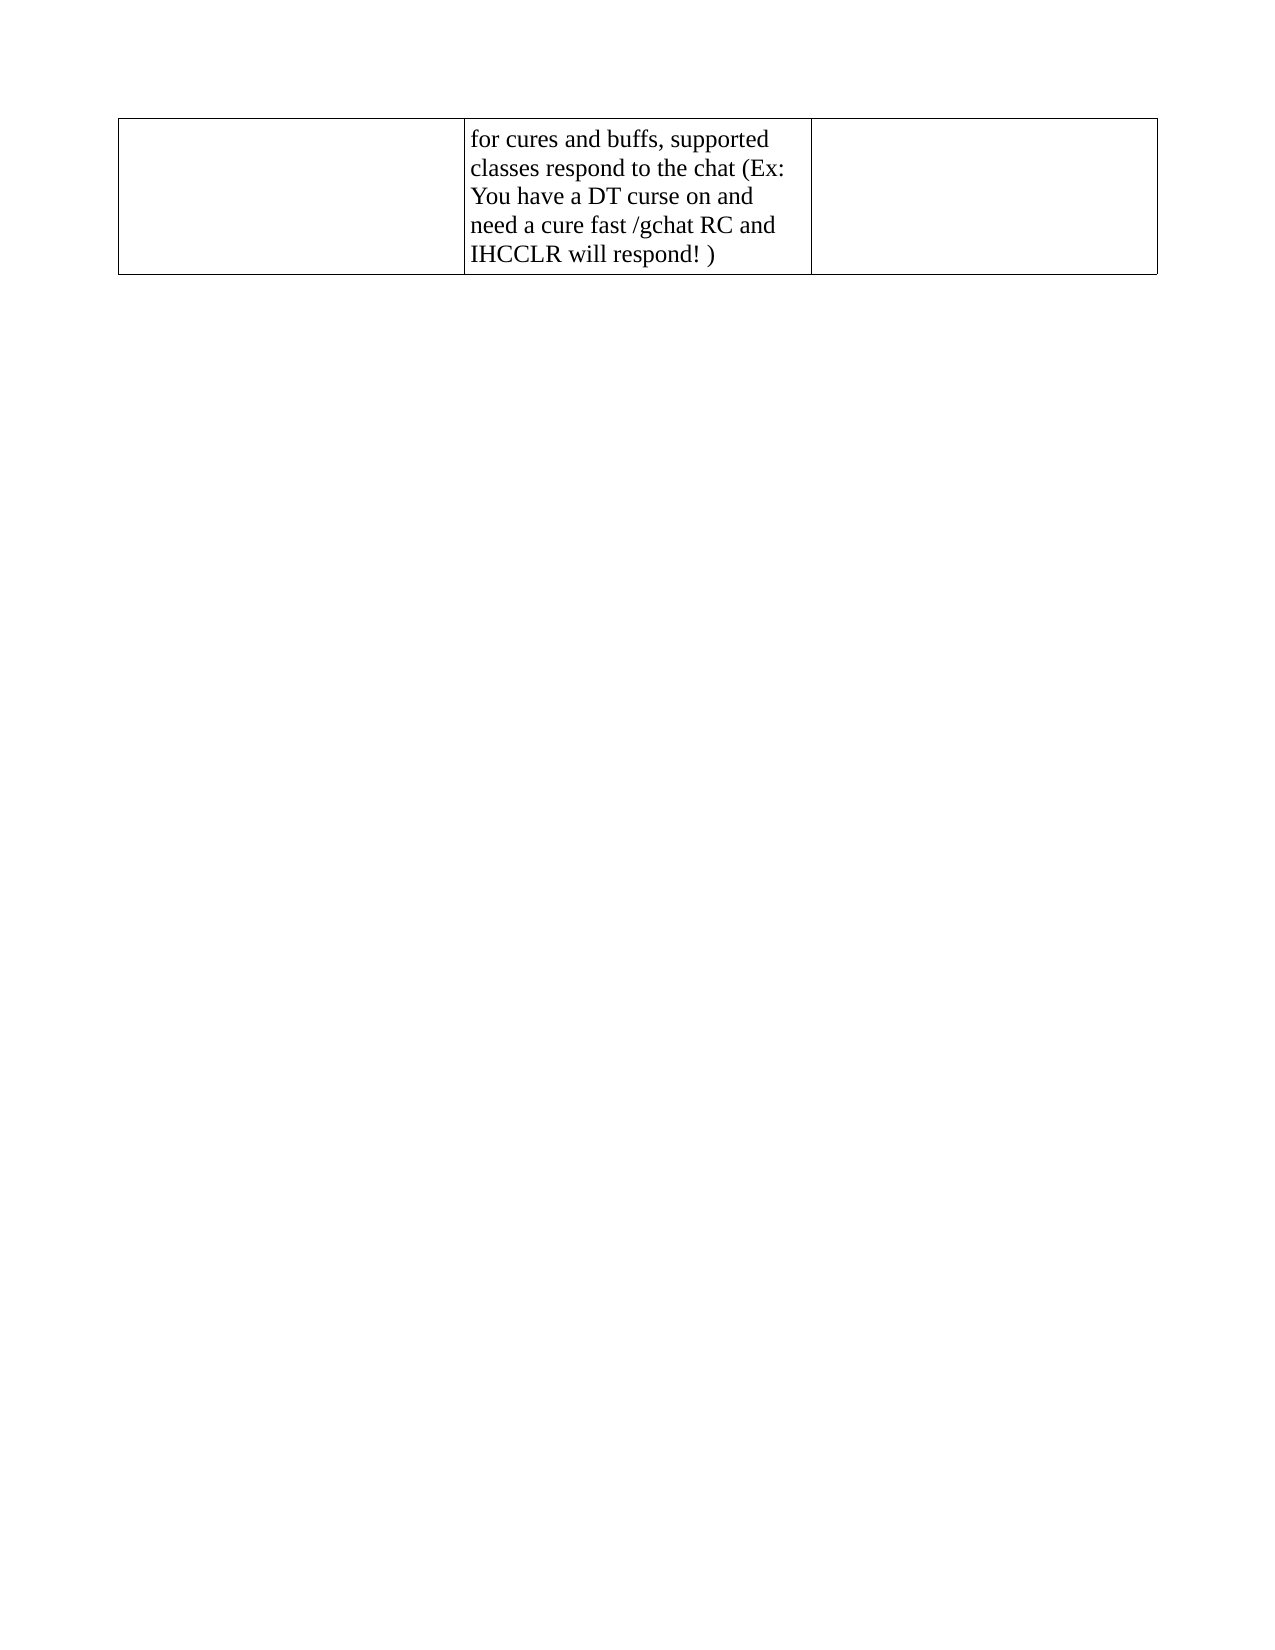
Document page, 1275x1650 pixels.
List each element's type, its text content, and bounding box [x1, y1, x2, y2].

table_cell [812, 119, 1157, 273]
table_cell for cures and buffs, supported classes respond to the chat (Ex: You have a DT curse on and need a cure fast /gchat RC and IHCCLR will respond! ) [465, 119, 811, 273]
table_cell [119, 119, 464, 273]
